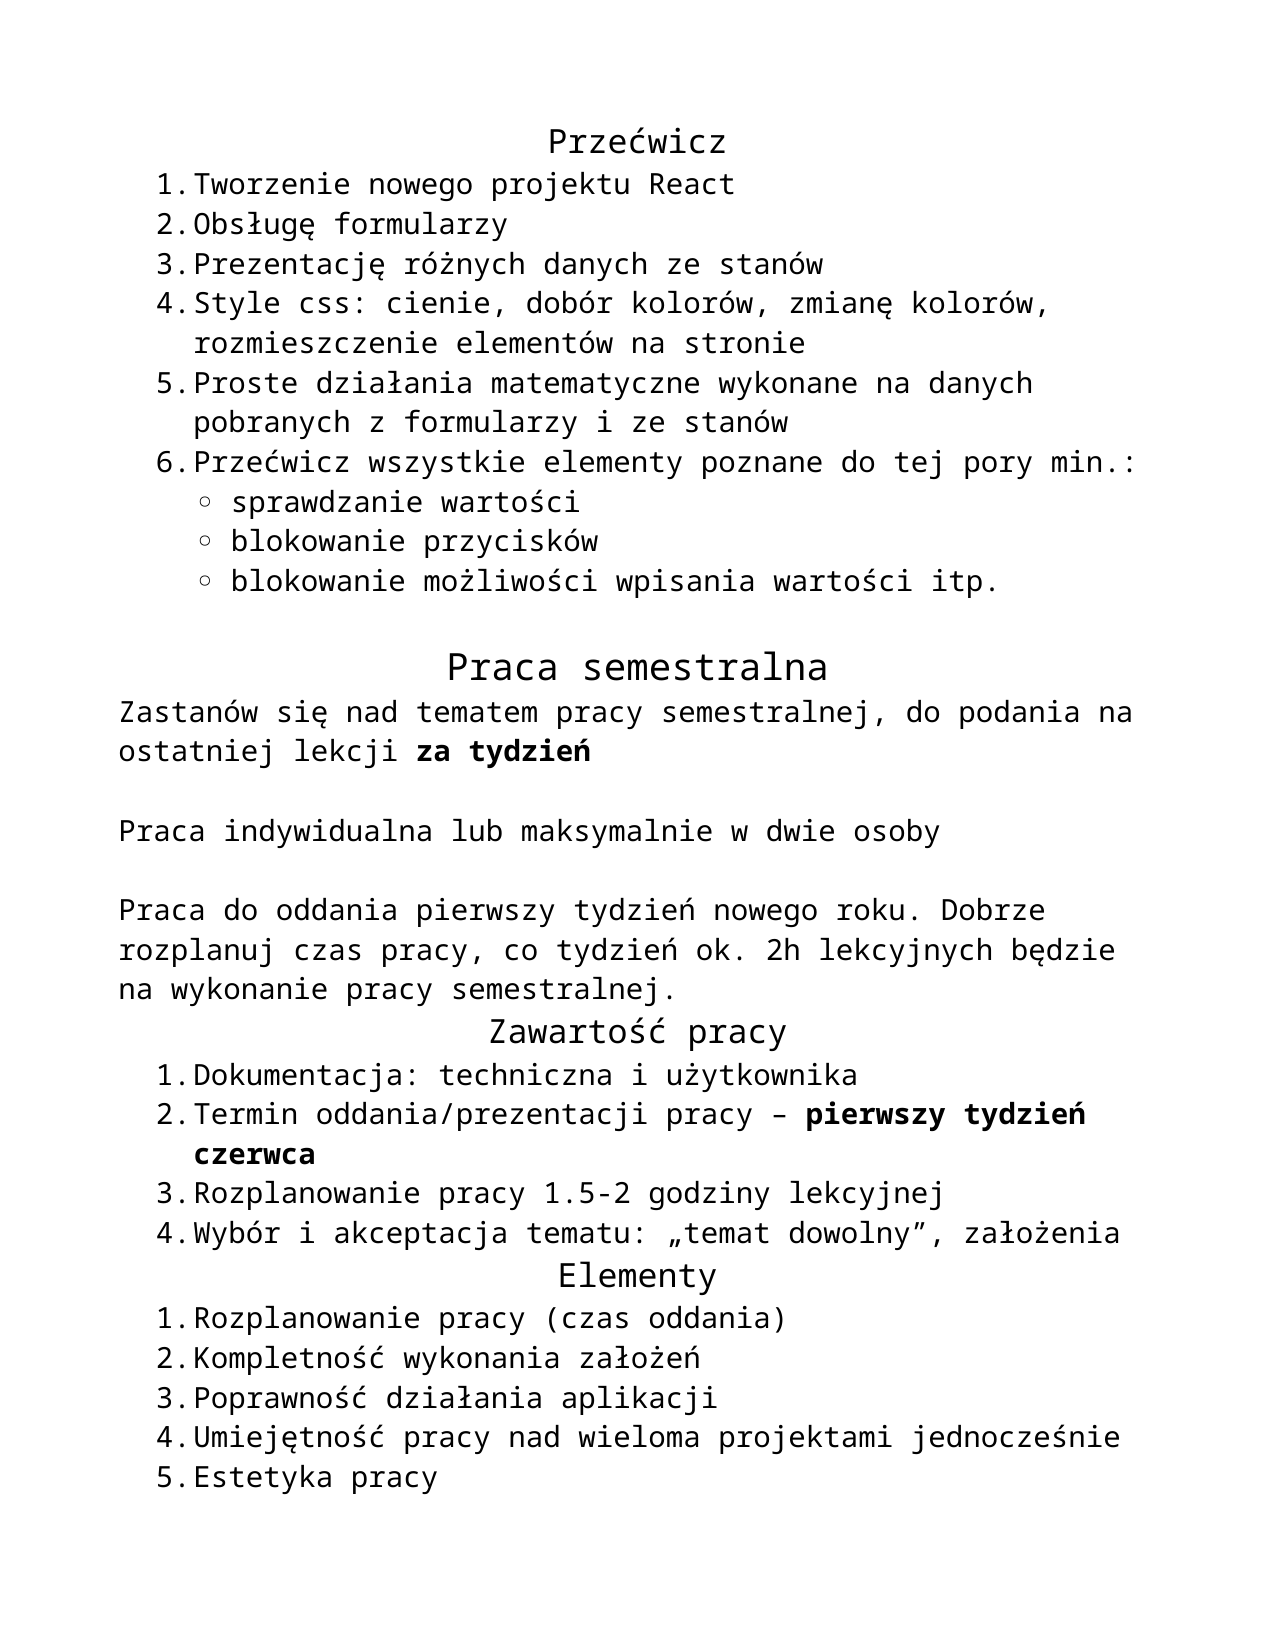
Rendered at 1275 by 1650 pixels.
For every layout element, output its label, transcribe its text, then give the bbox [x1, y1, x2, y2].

list Rozplanowanie pracy (czas oddania) [156, 1298, 1157, 1337]
text Przećwicz [118, 118, 1157, 163]
list Przećwicz wszystkie elementy poznane do tej pory min.: [156, 441, 1157, 481]
list Proste działania matematyczne wykonane na danych pobranych z formularzy i ze stanów [156, 362, 1157, 441]
list Kompletność wykonania założeń [156, 1337, 1157, 1377]
list Umiejętność pracy nad wieloma projektami jednocześnie [156, 1417, 1157, 1456]
list Dokumentacja: techniczna i użytkownika [156, 1054, 1157, 1093]
list Obsługę formularzy [156, 203, 1157, 243]
list Tworzenie nowego projektu React [156, 163, 1157, 203]
list Termin oddania/prezentacji pracy – pierwszy tydzień czerwca [156, 1093, 1157, 1173]
list Style css: cienie, dobór kolorów, zmianę kolorów, rozmieszczenie elementów na stronie [156, 283, 1157, 362]
list Rozplanowanie pracy 1.5-2 godziny lekcyjnej [156, 1173, 1157, 1212]
text Praca do oddania pierwszy tydzień nowego roku. Dobrze rozplanuj czas pracy, co tydzień ok. 2h lekcyjnych będzie na wykonanie pracy semestralnej. [118, 889, 1157, 1008]
list blokowanie przycisków [193, 521, 1157, 560]
list Estetyka pracy [156, 1456, 1157, 1496]
text Zawartość pracy [118, 1008, 1157, 1054]
text Praca semestralna [118, 640, 1157, 691]
text Praca indywidualna lub maksymalnie w dwie osoby [118, 810, 1157, 849]
list Poprawność działania aplikacji [156, 1377, 1157, 1417]
text Elementy [118, 1252, 1157, 1298]
list Wybór i akceptacja tematu: „temat dowolny”, założenia [156, 1212, 1157, 1252]
list sprawdzanie wartości [193, 481, 1157, 521]
list Prezentację różnych danych ze stanów [156, 243, 1157, 283]
text Zastanów się nad tematem pracy semestralnej, do podania na ostatniej lekcji za tydzień [118, 691, 1157, 770]
list blokowanie możliwości wpisania wartości itp. [193, 560, 1157, 600]
